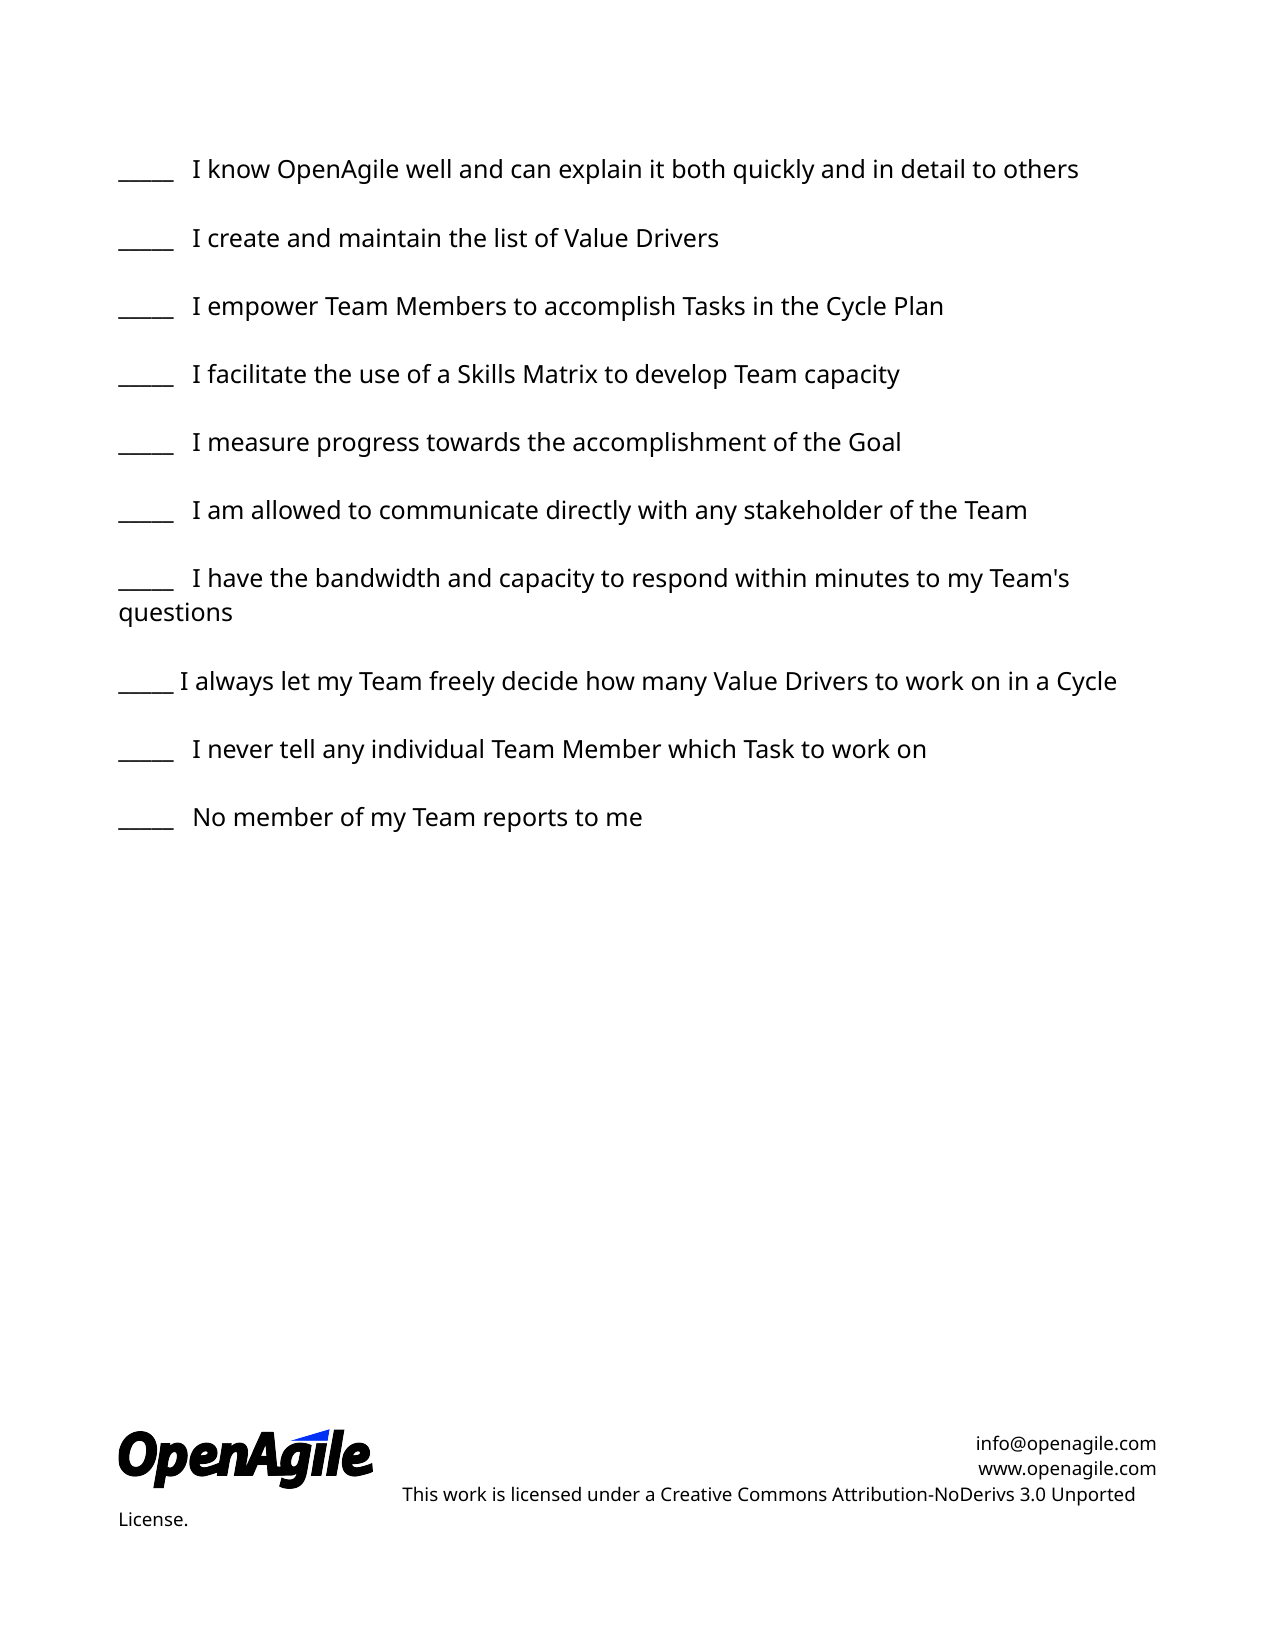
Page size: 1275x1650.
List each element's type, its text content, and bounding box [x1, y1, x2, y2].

text _____ No member of my Team reports to me [118, 799, 1157, 833]
text _____ I know OpenAgile well and can explain it both quickly and in detail to others [118, 152, 1157, 186]
text _____ I am allowed to communicate directly with any stakeholder of the Team [118, 493, 1157, 527]
text _____ I have the bandwidth and capacity to respond within minutes to my Team's questions [118, 561, 1157, 629]
text _____ I facilitate the use of a Skills Matrix to develop Team capacity [118, 357, 1157, 391]
text _____ I create and maintain the list of Value Drivers [118, 220, 1157, 254]
text _____ I always let my Team freely decide how many Value Drivers to work on in a Cycle [118, 663, 1157, 697]
text _____ I never tell any individual Team Member which Task to work on [118, 731, 1157, 765]
text _____ I measure progress towards the accomplishment of the Goal [118, 425, 1157, 459]
picture [118, 1429, 373, 1489]
text _____ I empower Team Members to accomplish Tasks in the Cycle Plan [118, 288, 1157, 322]
